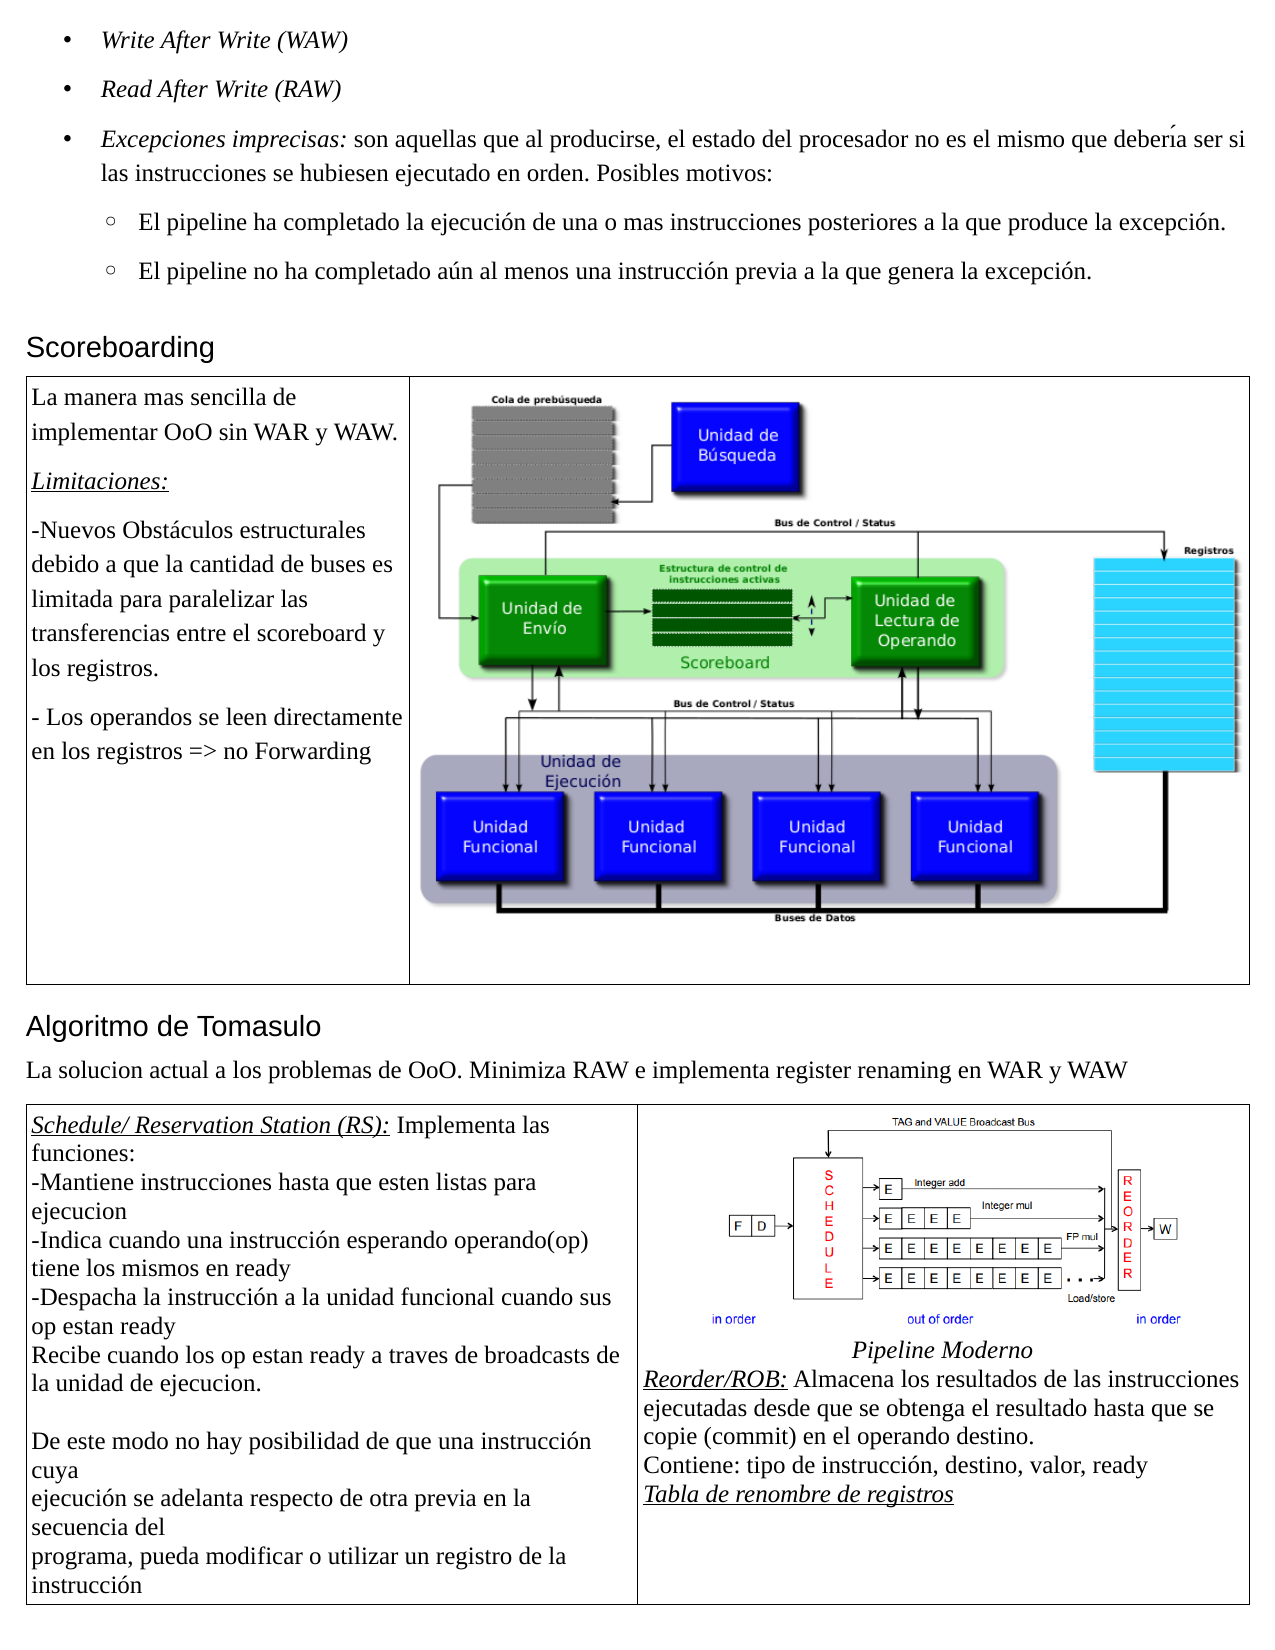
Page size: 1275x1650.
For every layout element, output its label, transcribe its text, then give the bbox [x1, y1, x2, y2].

table_header Pipeline Moderno Reorder/ROB: Almacena los resultados de las instrucciones ejecutadas desde que se obtenga el resultado hasta que se copie (commit) en el operando destino. Contiene: tipo de instrucción, destino, valor, ready Tabla de renombre de registros [638, 1105, 1249, 1604]
list Read After Write (RAW) [63, 74, 1249, 103]
subtitle Algoritmo de Tomasulo [26, 1009, 1249, 1042]
list Excepciones imprecisas: son aquellas que al producirse, el estado del procesador no es el mismo que deberı́a ser si las instrucciones se hubiesen ejecutado en orden. Posibles motivos: [63, 124, 1249, 187]
subtitle Scoreboarding [26, 330, 1249, 364]
table_header [410, 377, 1249, 984]
list Write After Write (WAW) [63, 26, 1249, 54]
text La solucion actual a los problemas de OoO. Minimiza RAW e implementa register renaming en WAR y WAW [26, 1055, 1249, 1083]
table_header Schedule/ Reservation Station (RS): Implementa las funciones: -Mantiene instrucciones hasta que esten listas para ejecucion -Indica cuando una instrucción esperando operando(op) tiene los mismos en ready -Despacha la instrucción a la unidad funcional cuando sus op estan ready Recibe cuando los op estan ready a traves de broadcasts de la unidad de ejecucion. De este modo no hay posibilidad de que una instrucción cuya ejecución se adelanta respecto de otra previa en la secuencia del programa, pueda modificar o utilizar un registro de la instrucción [27, 1105, 637, 1604]
picture [415, 382, 1244, 929]
list El pipeline no ha completado aún al menos una instrucción previa a la que genera la excepción. [101, 256, 1249, 285]
picture [697, 1109, 1189, 1336]
table_header La manera mas sencilla de implementar OoO sin WAR y WAW. Limitaciones: -Nuevos Obstáculos estructurales debido a que la cantidad de buses es limitada para paralelizar las transferencias entre el scoreboard y los registros. - Los operandos se leen directamente en los registros => no Forwarding [27, 377, 409, 984]
list El pipeline ha completado la ejecución de una o mas instrucciones posteriores a la que produce la excepción. [101, 207, 1249, 236]
